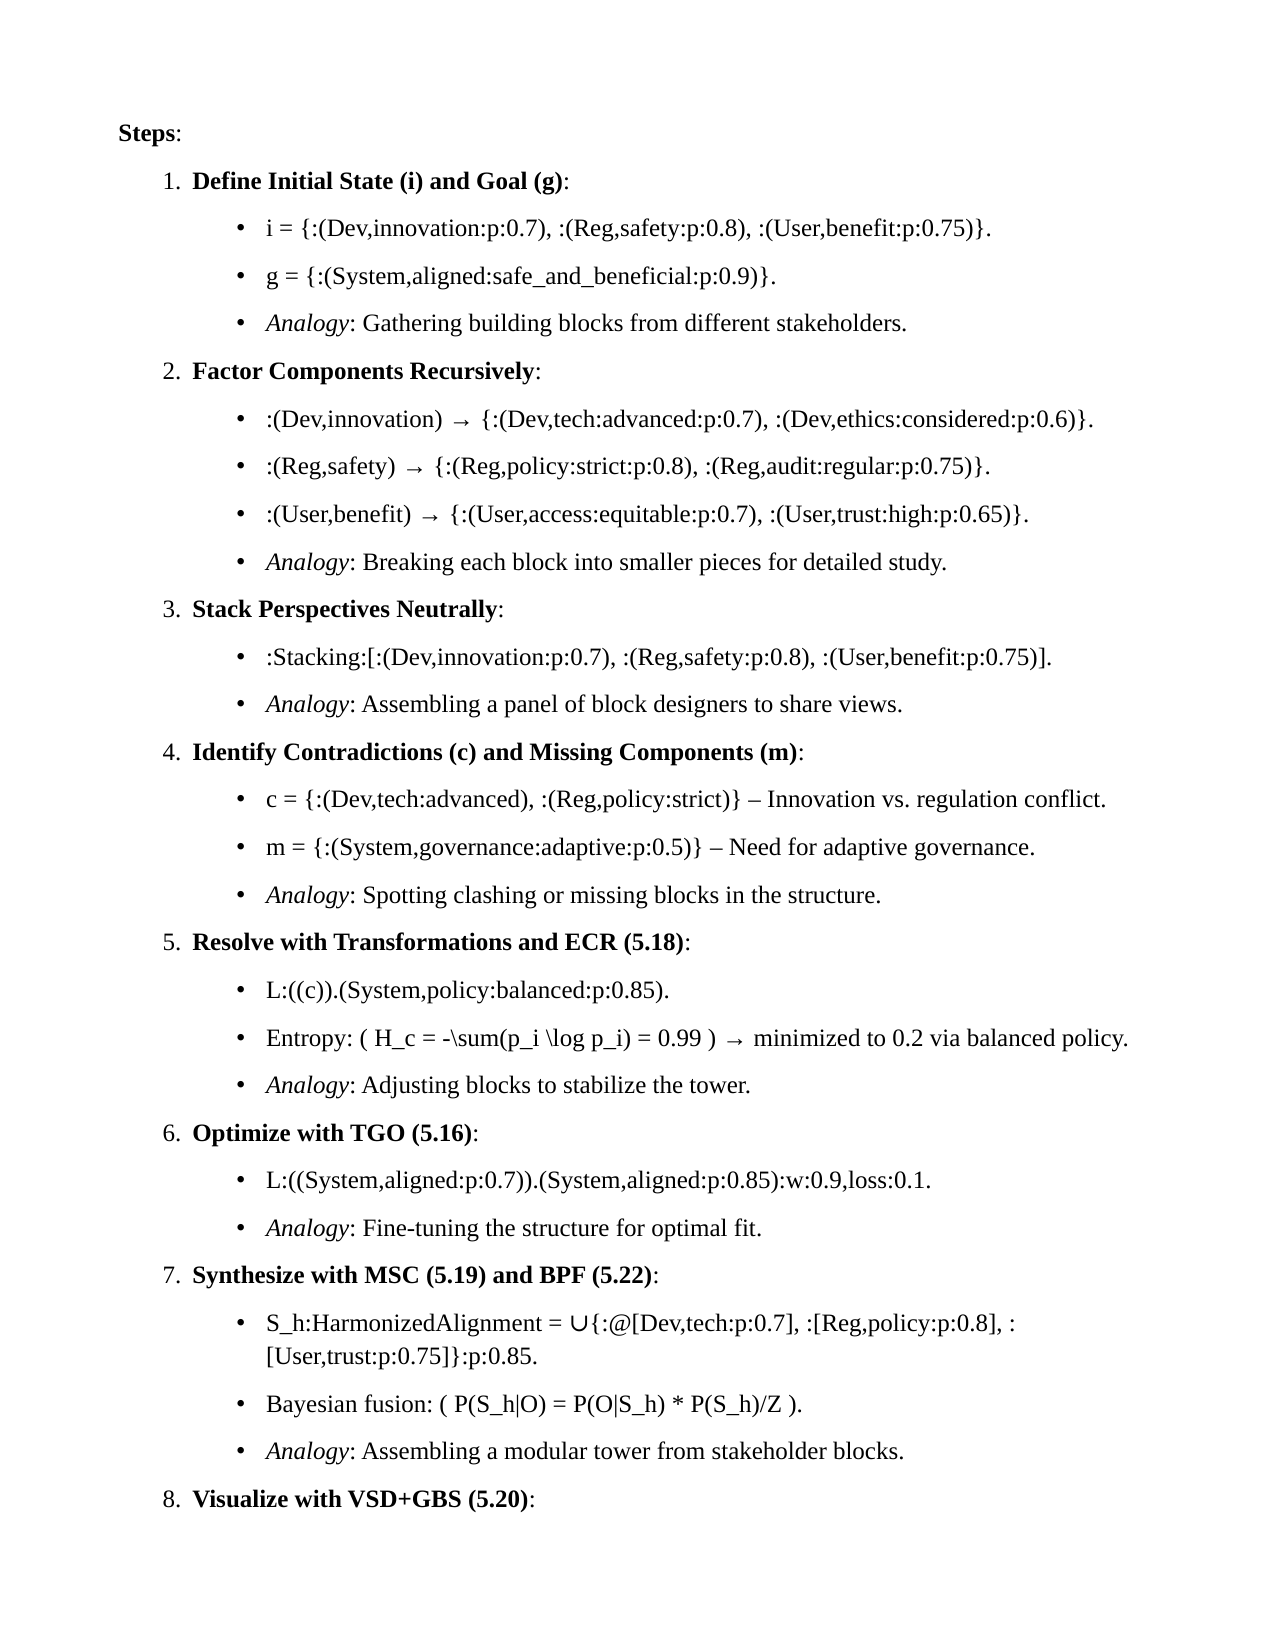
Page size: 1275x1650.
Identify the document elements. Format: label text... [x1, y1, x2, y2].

list Analogy: Gathering building blocks from different stakeholders. [236, 308, 1157, 337]
list Optimize with TGO (5.16): [162, 1118, 1157, 1147]
list :(User,benefit) → {:(User,access:equitable:p:0.7), :(User,trust:high:p:0.65)}. [236, 499, 1157, 528]
list g = {:(System,aligned:safe_and_beneficial:p:0.9)}. [236, 261, 1157, 290]
list :Stacking:[:(Dev,innovation:p:0.7), :(Reg,safety:p:0.8), :(User,benefit:p:0.75)]. [236, 642, 1157, 671]
list Stack Perspectives Neutrally: [162, 594, 1157, 623]
list :(Dev,innovation) → {:(Dev,tech:advanced:p:0.7), :(Dev,ethics:considered:p:0.6)}. [236, 404, 1157, 432]
list c = {:(Dev,tech:advanced), :(Reg,policy:strict)} – Innovation vs. regulation conflict. [236, 784, 1157, 813]
list S_h:HarmonizedAlignment = ∪{:@[Dev,tech:p:0.7], :[Reg,policy:p:0.8], :[User,trust:p:0.75]}:p:0.85. [236, 1308, 1157, 1370]
list :(Reg,safety) → {:(Reg,policy:strict:p:0.8), :(Reg,audit:regular:p:0.75)}. [236, 451, 1157, 480]
list Analogy: Adjusting blocks to stabilize the tower. [236, 1070, 1157, 1099]
list Identify Contradictions (c) and Missing Components (m): [162, 737, 1157, 766]
list Analogy: Spotting clashing or missing blocks in the structure. [236, 880, 1157, 908]
list Analogy: Fine-tuning the structure for optimal fit. [236, 1213, 1157, 1242]
list Visualize with VSD+GBS (5.20): [162, 1484, 1157, 1513]
list Analogy: Assembling a modular tower from stakeholder blocks. [236, 1436, 1157, 1465]
list Define Initial State (i) and Goal (g): [162, 166, 1157, 194]
list L:((System,aligned:p:0.7)).(System,aligned:p:0.85):w:0.9,loss:0.1. [236, 1165, 1157, 1194]
list L:((c)).(System,policy:balanced:p:0.85). [236, 975, 1157, 1004]
list Factor Components Recursively: [162, 356, 1157, 385]
list i = {:(Dev,innovation:p:0.7), :(Reg,safety:p:0.8), :(User,benefit:p:0.75)}. [236, 213, 1157, 242]
list Bayesian fusion: ( P(S_h|O) = P(O|S_h) * P(S_h)/Z ). [236, 1389, 1157, 1418]
text Steps: [118, 118, 1157, 147]
list Entropy: ( H_c = -\sum(p_i \log p_i) = 0.99 ) → minimized to 0.2 via balanced policy. [236, 1023, 1157, 1051]
list Resolve with Transformations and ECR (5.18): [162, 927, 1157, 956]
list Synthesize with MSC (5.19) and BPF (5.22): [162, 1261, 1157, 1289]
list Analogy: Breaking each block into smaller pieces for detailed study. [236, 547, 1157, 575]
list m = {:(System,governance:adaptive:p:0.5)} – Need for adaptive governance. [236, 832, 1157, 861]
list Analogy: Assembling a panel of block designers to share views. [236, 689, 1157, 718]
